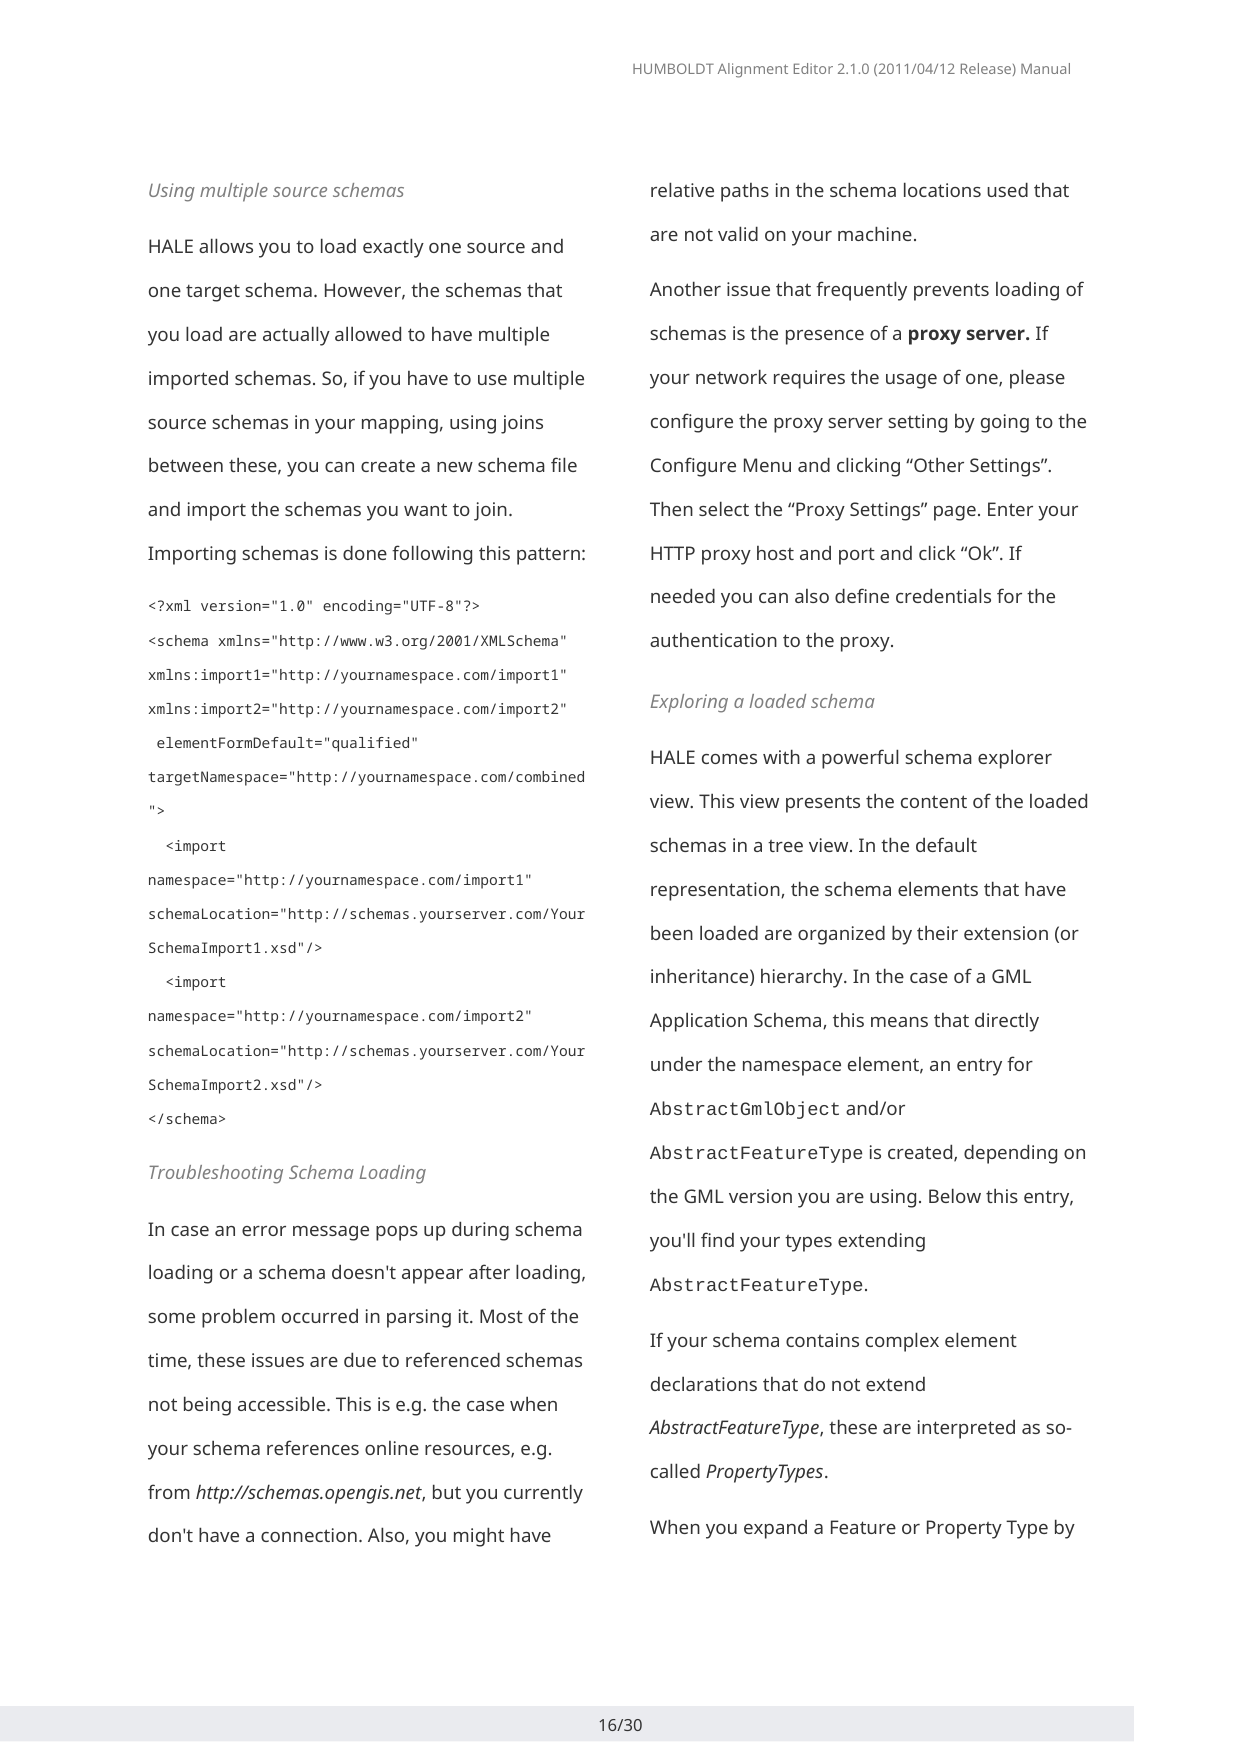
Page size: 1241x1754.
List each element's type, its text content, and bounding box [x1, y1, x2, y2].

text HALE allows you to load exactly one source and one target schema. However, the schemas that you load are actually allowed to have multiple imported schemas. So, if you have to use multiple source schemas in your mapping, using joins between these, you can create a new schema file and import the schemas you want to join. Importing schemas is done following this pattern: [148, 233, 591, 566]
subtitle Exploring a loaded schema [649, 688, 1092, 713]
text <?xml version="1.0" encoding="UTF-8"?> [148, 596, 591, 616]
subtitle Troubleshooting Schema Loading [148, 1159, 591, 1185]
text <import namespace="http://yournamespace.com/import2" schemaLocation="http://schemas.yourserver.com/YourSchemaImport2.xsd"/> [148, 972, 591, 1094]
text elementFormDefault="qualified" targetNamespace="http://yournamespace.com/combined"> [148, 733, 591, 821]
text <schema xmlns="http://www.w3.org/2001/XMLSchema" xmlns:import1="http://yournamespace.com/import1" xmlns:import2="http://yournamespace.com/import2" [148, 630, 591, 718]
text <import namespace="http://yournamespace.com/import1" schemaLocation="http://schemas.yourserver.com/YourSchemaImport1.xsd"/> [148, 835, 591, 958]
text In case an error message pops up during schema loading or a schema doesn't appear after loading, some problem occurred in parsing it. Most of the time, these issues are due to referenced schemas not being accessible. This is e.g. the case when your schema references online resources, e.g. from http://schemas.opengis.net, but you currently don't have a connection. Also, you might have [148, 1216, 591, 1548]
subtitle Using multiple source schemas [148, 177, 591, 203]
text If your schema contains complex element declarations that do not extend AbstractFeatureType, these are interpreted as so-called PropertyTypes. [649, 1327, 1092, 1484]
text </schema> [148, 1109, 591, 1128]
text When you expand a Feature or Property Type by [649, 1514, 1092, 1540]
text HALE comes with a powerful schema explorer view. This view presents the content of the loaded schemas in a tree view. In the default representation, the schema elements that have been loaded are organized by their extension (or inheritance) hierarchy. In the case of a GML Application Schema, this means that directly under the namespace element, an entry for AbstractGmlObject and/or AbstractFeatureType is created, depending on the GML version you are using. Below this entry, you'll find your types extending AbstractFeatureType. [649, 744, 1092, 1297]
text relative paths in the schema locations used that are not valid on your machine. [649, 177, 1092, 247]
text Another issue that frequently prevents loading of schemas is the presence of a proxy server. If your network requires the usage of one, please configure the proxy server setting by going to the Configure Menu and clicking “Other Settings”. Then select the “Proxy Settings” page. Enter your HTTP proxy host and port and click “Ok”. If needed you can also define credentials for the authentication to the proxy. [649, 277, 1092, 653]
